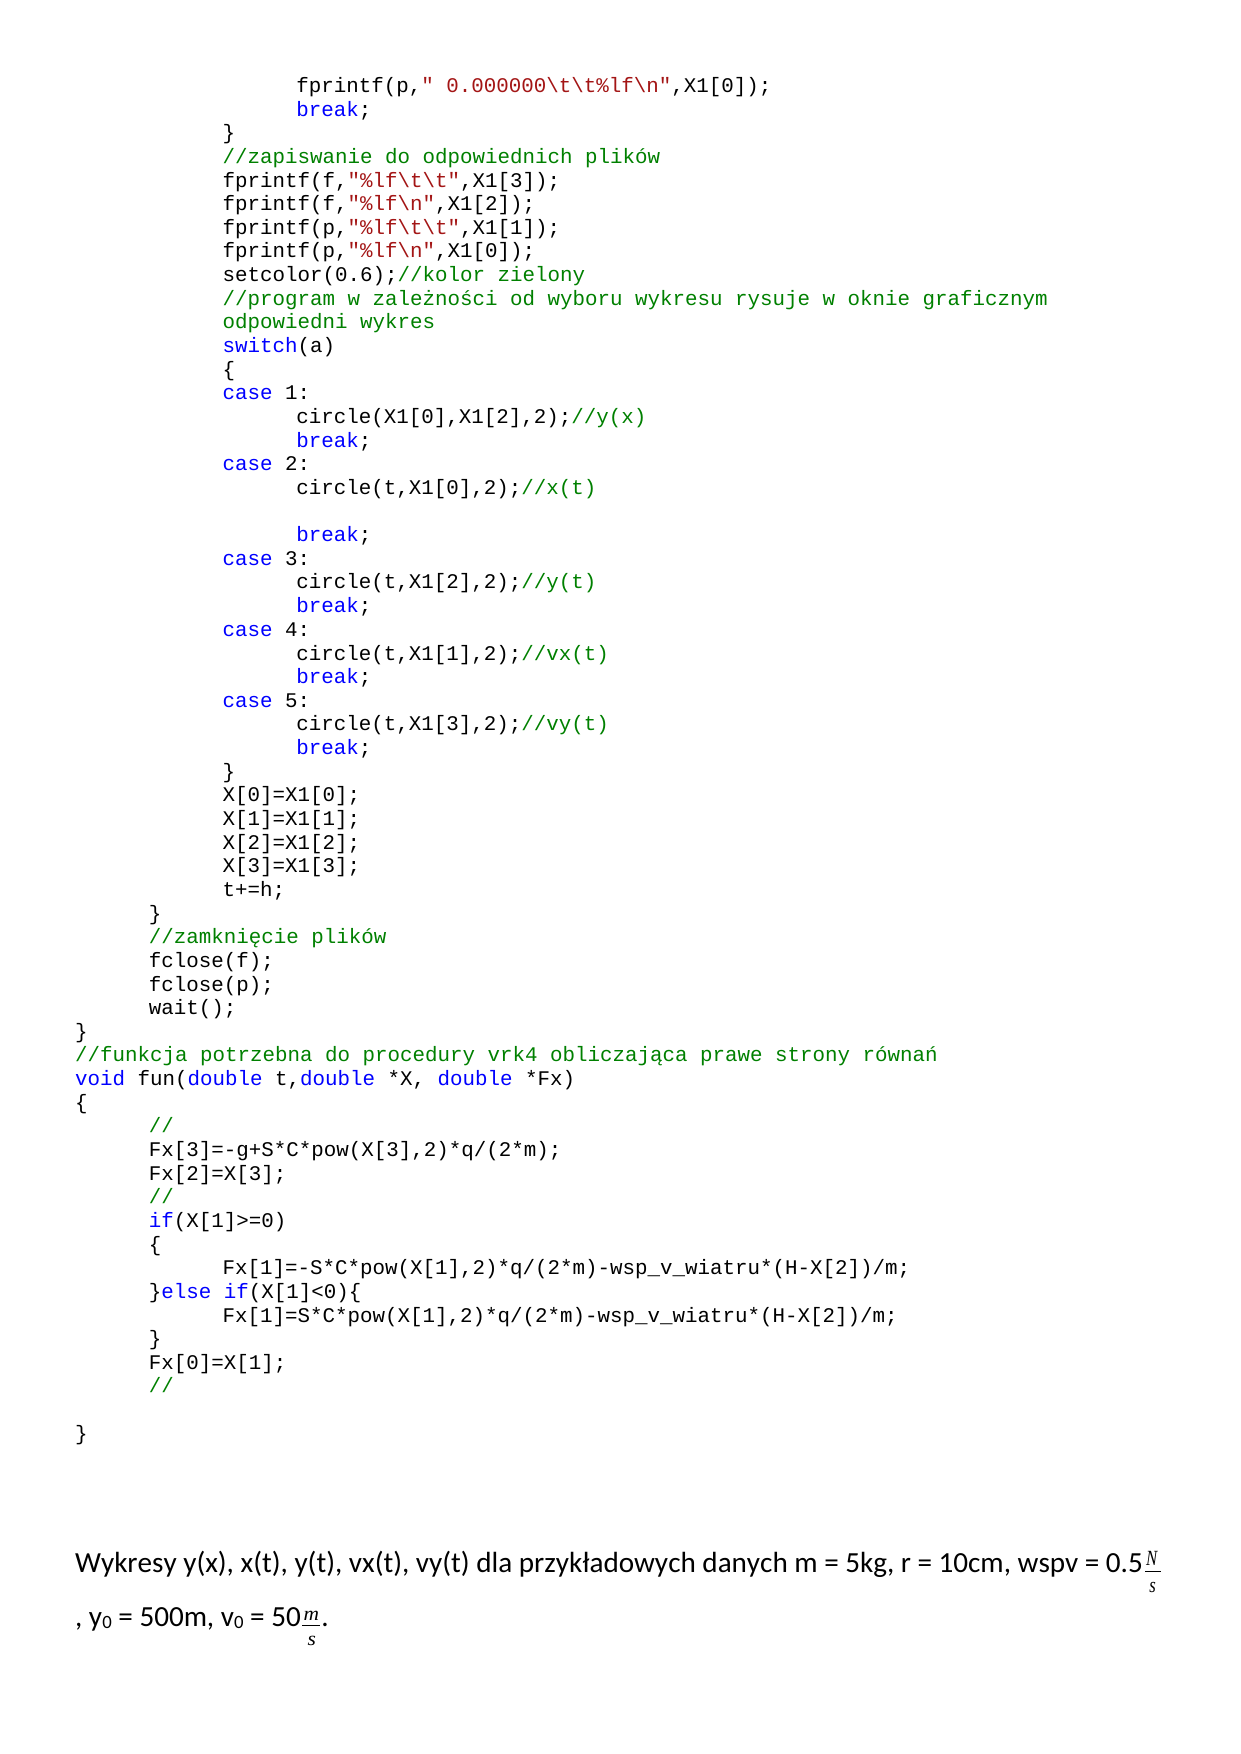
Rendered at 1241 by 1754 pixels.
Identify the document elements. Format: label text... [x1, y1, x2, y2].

text } [75, 1328, 1165, 1352]
text //zamknięcie plików [75, 926, 1165, 950]
text // [75, 1186, 1165, 1210]
text Fx[0]=X[1]; [75, 1352, 1165, 1376]
text case 4: [75, 619, 1165, 642]
text Fx[1]=-S*C*pow(X[1],2)*q/(2*m)-wsp_v_wiatru*(H-X[2])/m; [75, 1257, 1165, 1281]
text break; [75, 666, 1165, 690]
text Fx[1]=S*C*pow(X[1],2)*q/(2*m)-wsp_v_wiatru*(H-X[2])/m; [75, 1304, 1165, 1328]
text case 2: [75, 453, 1165, 477]
text X[2]=X1[2]; [75, 832, 1165, 855]
text { [75, 1092, 1165, 1115]
text Wykresy y(x), x(t), y(t), vx(t), vy(t) dla przykładowych danych m = 5kg, r = 10cm, wspv = 0.5, y0 = 500m, v0 = 50. [75, 1544, 1165, 1650]
text fclose(f); [75, 950, 1165, 973]
text X[0]=X1[0]; [75, 784, 1165, 808]
text fprintf(f,"%lf\t\t",X1[3]); [75, 169, 1165, 193]
text break; [75, 99, 1165, 122]
text } [75, 903, 1165, 926]
text } [75, 122, 1165, 146]
text void fun(double t,double *X, double *Fx) [75, 1068, 1165, 1092]
text Fx[3]=-g+S*C*pow(X[3],2)*q/(2*m); [75, 1139, 1165, 1163]
text fprintf(f,"%lf\n",X1[2]); [75, 193, 1165, 217]
text //program w zależności od wyboru wykresu rysuje w oknie graficznym odpowiedni wykres [222, 288, 1165, 335]
text X[3]=X1[3]; [75, 855, 1165, 879]
text { [75, 359, 1165, 382]
text break; [75, 430, 1165, 453]
text } [75, 761, 1165, 784]
text break; [75, 595, 1165, 619]
text case 3: [75, 548, 1165, 572]
text case 1: [75, 382, 1165, 406]
text fprintf(p," 0.000000\t\t%lf\n",X1[0]); [75, 75, 1165, 99]
text switch(a) [75, 335, 1165, 359]
text // [75, 1115, 1165, 1139]
text t+=h; [75, 879, 1165, 903]
text } [75, 1021, 1165, 1044]
text circle(X1[0],X1[2],2);//y(x) [75, 406, 1165, 430]
text // [75, 1376, 1165, 1399]
text X[1]=X1[1]; [75, 808, 1165, 832]
text circle(t,X1[3],2);//vy(t) [75, 713, 1165, 737]
text { [75, 1234, 1165, 1257]
text circle(t,X1[2],2);//y(t) [75, 572, 1165, 595]
text fprintf(p,"%lf\n",X1[0]); [75, 241, 1165, 264]
text //funkcja potrzebna do procedury vrk4 obliczająca prawe strony równań [75, 1044, 1165, 1068]
text } [75, 1423, 1165, 1446]
text case 5: [75, 690, 1165, 713]
text if(X[1]>=0) [75, 1210, 1165, 1234]
text }else if(X[1]<0){ [75, 1281, 1165, 1304]
text fclose(p); [75, 973, 1165, 997]
text wait(); [75, 997, 1165, 1021]
text break; [75, 524, 1165, 548]
text fprintf(p,"%lf\t\t",X1[1]); [75, 217, 1165, 241]
text circle(t,X1[0],2);//x(t) [75, 477, 1165, 501]
text circle(t,X1[1],2);//vx(t) [75, 642, 1165, 666]
text //zapiswanie do odpowiednich plików [75, 146, 1165, 169]
text Fx[2]=X[3]; [75, 1163, 1165, 1186]
text break; [75, 737, 1165, 761]
text setcolor(0.6);//kolor zielony [75, 264, 1165, 288]
